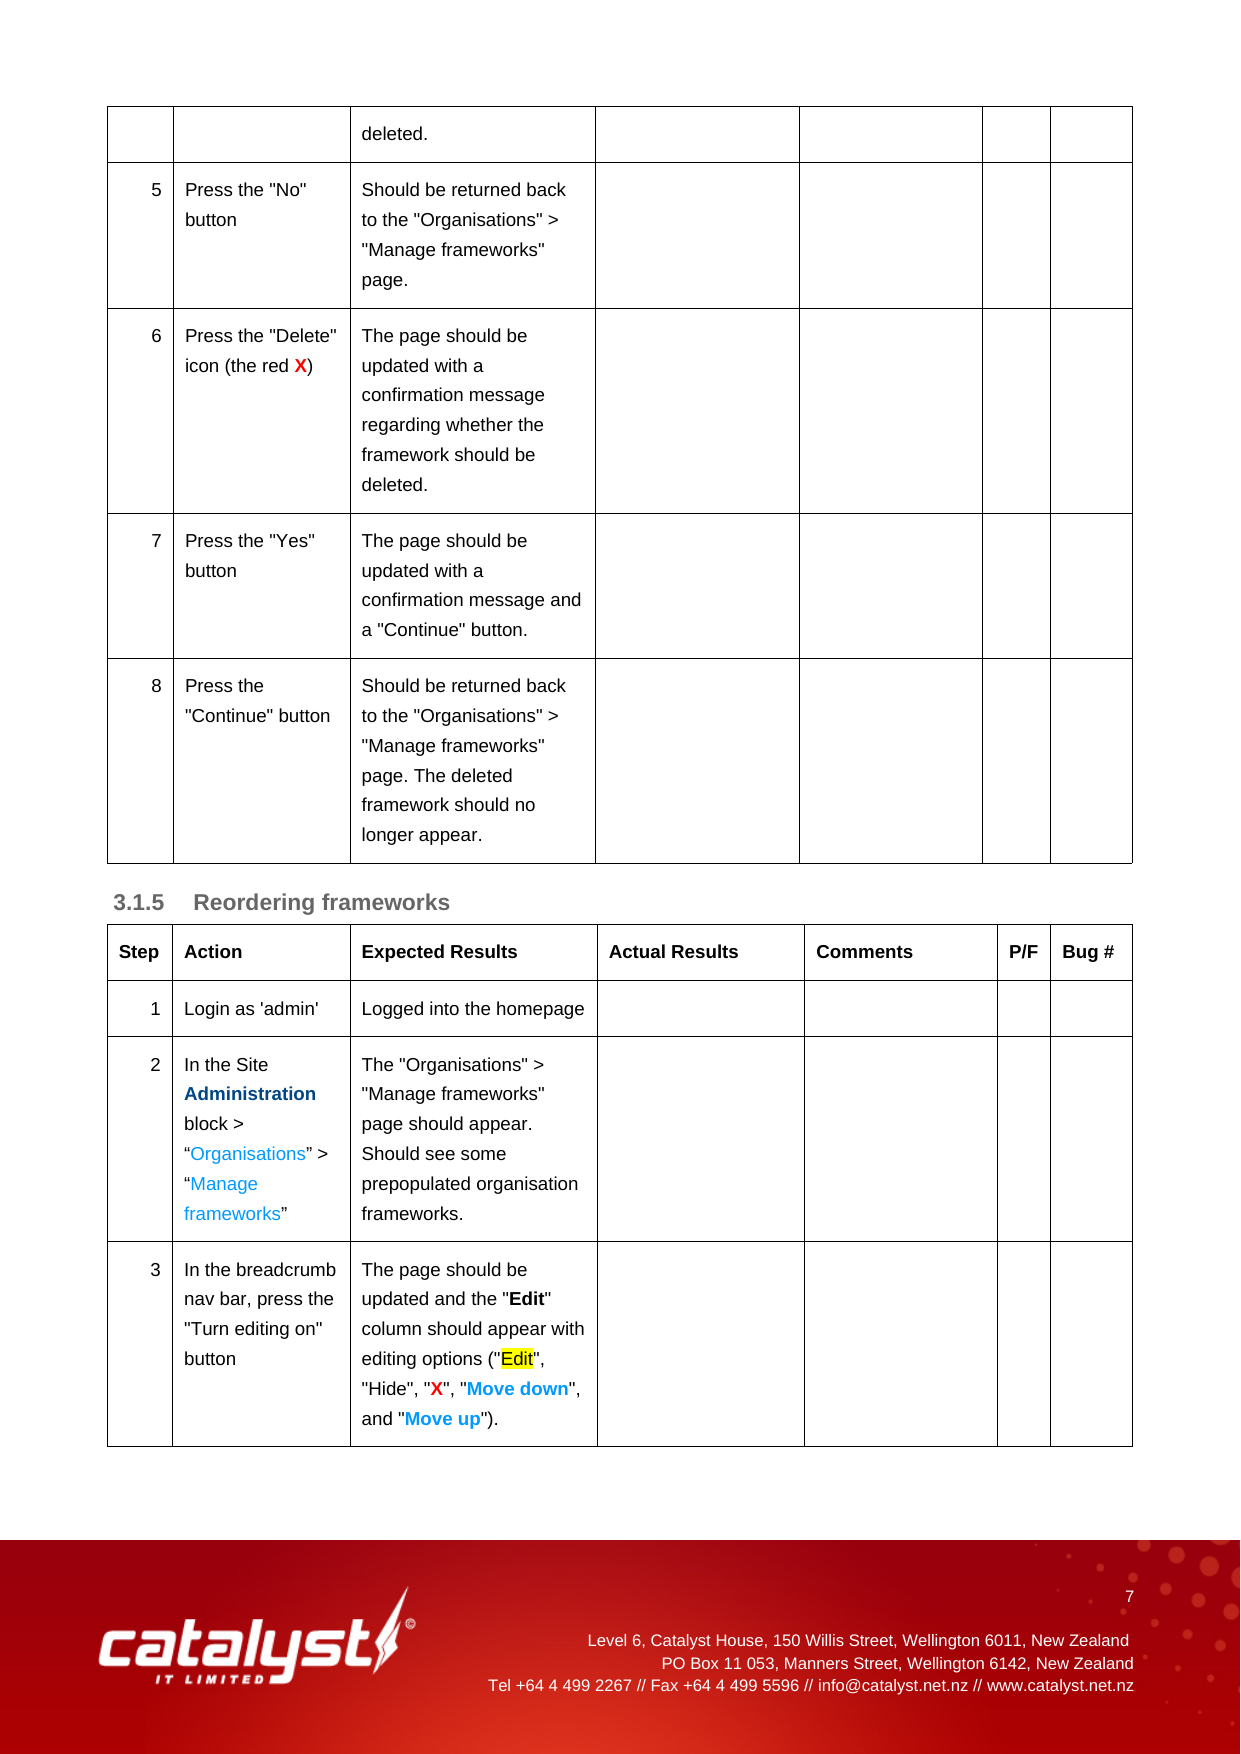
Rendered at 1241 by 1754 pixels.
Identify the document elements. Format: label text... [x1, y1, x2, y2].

table_cell [596, 514, 799, 658]
table_cell deleted. [351, 107, 595, 162]
table_cell [596, 309, 799, 513]
table_cell [998, 981, 1050, 1036]
table_cell 7 [108, 514, 173, 658]
table_cell Press the "No" button [174, 163, 350, 308]
table_cell [1051, 1037, 1132, 1241]
subtitle Reordering frameworks [107, 890, 1103, 915]
table_cell [805, 1242, 997, 1446]
table_cell [1051, 309, 1132, 513]
table_cell [174, 107, 350, 162]
table_cell [800, 514, 982, 658]
table_cell [800, 659, 982, 863]
table_cell Press the "Continue" button [174, 659, 350, 863]
table_cell [1051, 514, 1132, 658]
table_cell [998, 1242, 1050, 1446]
table_cell Should be returned back to the "Organisations" > "Manage frameworks" page. [351, 163, 595, 308]
table_cell [108, 107, 173, 162]
table_header Expected Results [351, 925, 597, 980]
table_cell [598, 981, 804, 1036]
table_cell [800, 163, 982, 308]
table_cell Logged into the homepage [351, 981, 597, 1036]
table_cell [998, 1037, 1050, 1241]
table_cell [596, 107, 799, 162]
table_header Comments [805, 925, 997, 980]
table_cell Press the "Yes" button [174, 514, 350, 658]
table_cell [596, 163, 799, 308]
table_cell [1051, 659, 1132, 863]
table_cell [983, 107, 1050, 162]
table_cell [596, 659, 799, 863]
table_header Action [173, 925, 350, 980]
table_cell 5 [108, 163, 173, 308]
table_cell 6 [108, 309, 173, 513]
table_cell [983, 309, 1050, 513]
table_cell 8 [108, 659, 173, 863]
table_cell The page should be updated with a confirmation message regarding whether the framework should be deleted. [351, 309, 595, 513]
table_cell [800, 107, 982, 162]
table_cell In the Site Administration block > “Organisations” > “Manage frameworks” [173, 1037, 350, 1241]
table_cell Login as 'admin' [173, 981, 350, 1036]
table_cell Press the "Delete" icon (the red X) [174, 309, 350, 513]
table_cell [800, 309, 982, 513]
table_header Bug # [1051, 925, 1132, 980]
table_cell [598, 1037, 804, 1241]
table_cell The page should be updated and the "Edit" column should appear with editing options ("Edit", "Hide", "X", "Move down", and "Move up"). [351, 1242, 597, 1446]
table_header Actual Results [598, 925, 804, 980]
table_cell [1051, 1242, 1132, 1446]
table_cell Should be returned back to the "Organisations" > "Manage frameworks" page. The deleted framework should no longer appear. [351, 659, 595, 863]
table_cell 1 [108, 981, 172, 1036]
table_cell [598, 1242, 804, 1446]
table_cell [983, 163, 1050, 308]
table_cell [1051, 981, 1132, 1036]
table_cell [805, 1037, 997, 1241]
table_cell [1051, 163, 1132, 308]
table_cell In the breadcrumb nav bar, press the "Turn editing on" button [173, 1242, 350, 1446]
table_cell 2 [108, 1037, 172, 1241]
table_cell 3 [108, 1242, 172, 1446]
table_header P/F [998, 925, 1050, 980]
table_cell The page should be updated with a confirmation message and a "Continue" button. [351, 514, 595, 658]
picture [0, 1540, 1241, 1754]
table_cell [983, 514, 1050, 658]
table_cell [983, 659, 1050, 863]
table_cell The "Organisations" > "Manage frameworks" page should appear. Should see some prepopulated organisation frameworks. [351, 1037, 597, 1241]
table_header Step [108, 925, 172, 980]
table_cell [1051, 107, 1132, 162]
table_cell [805, 981, 997, 1036]
